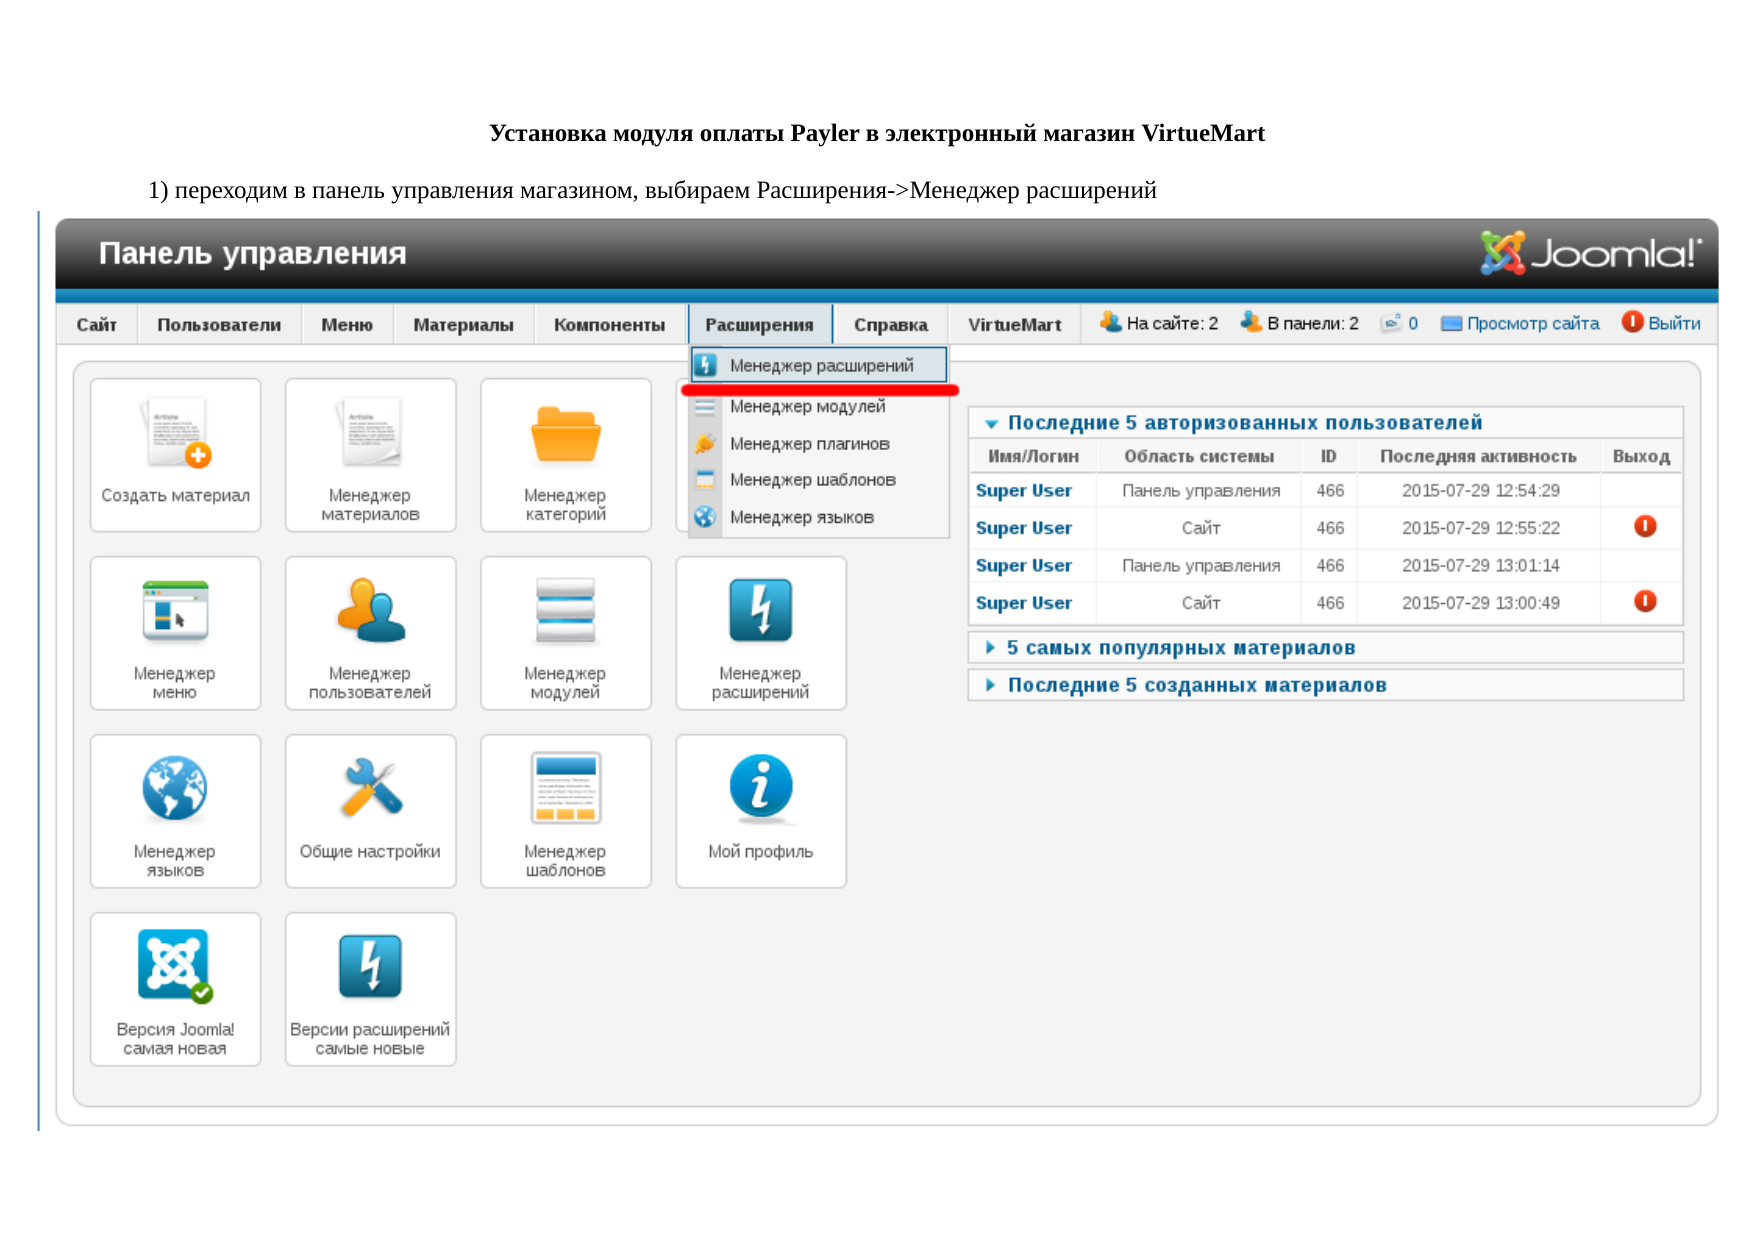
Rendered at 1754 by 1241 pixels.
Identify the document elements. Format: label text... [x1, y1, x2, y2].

text Установка модуля оплаты Payler в электронный магазин VirtueMart [148, 118, 1606, 147]
text 1) переходим в панель управления магазином, выбираем Расширения->Менеджер расширений [148, 176, 1606, 204]
picture [37, 211, 1733, 1131]
